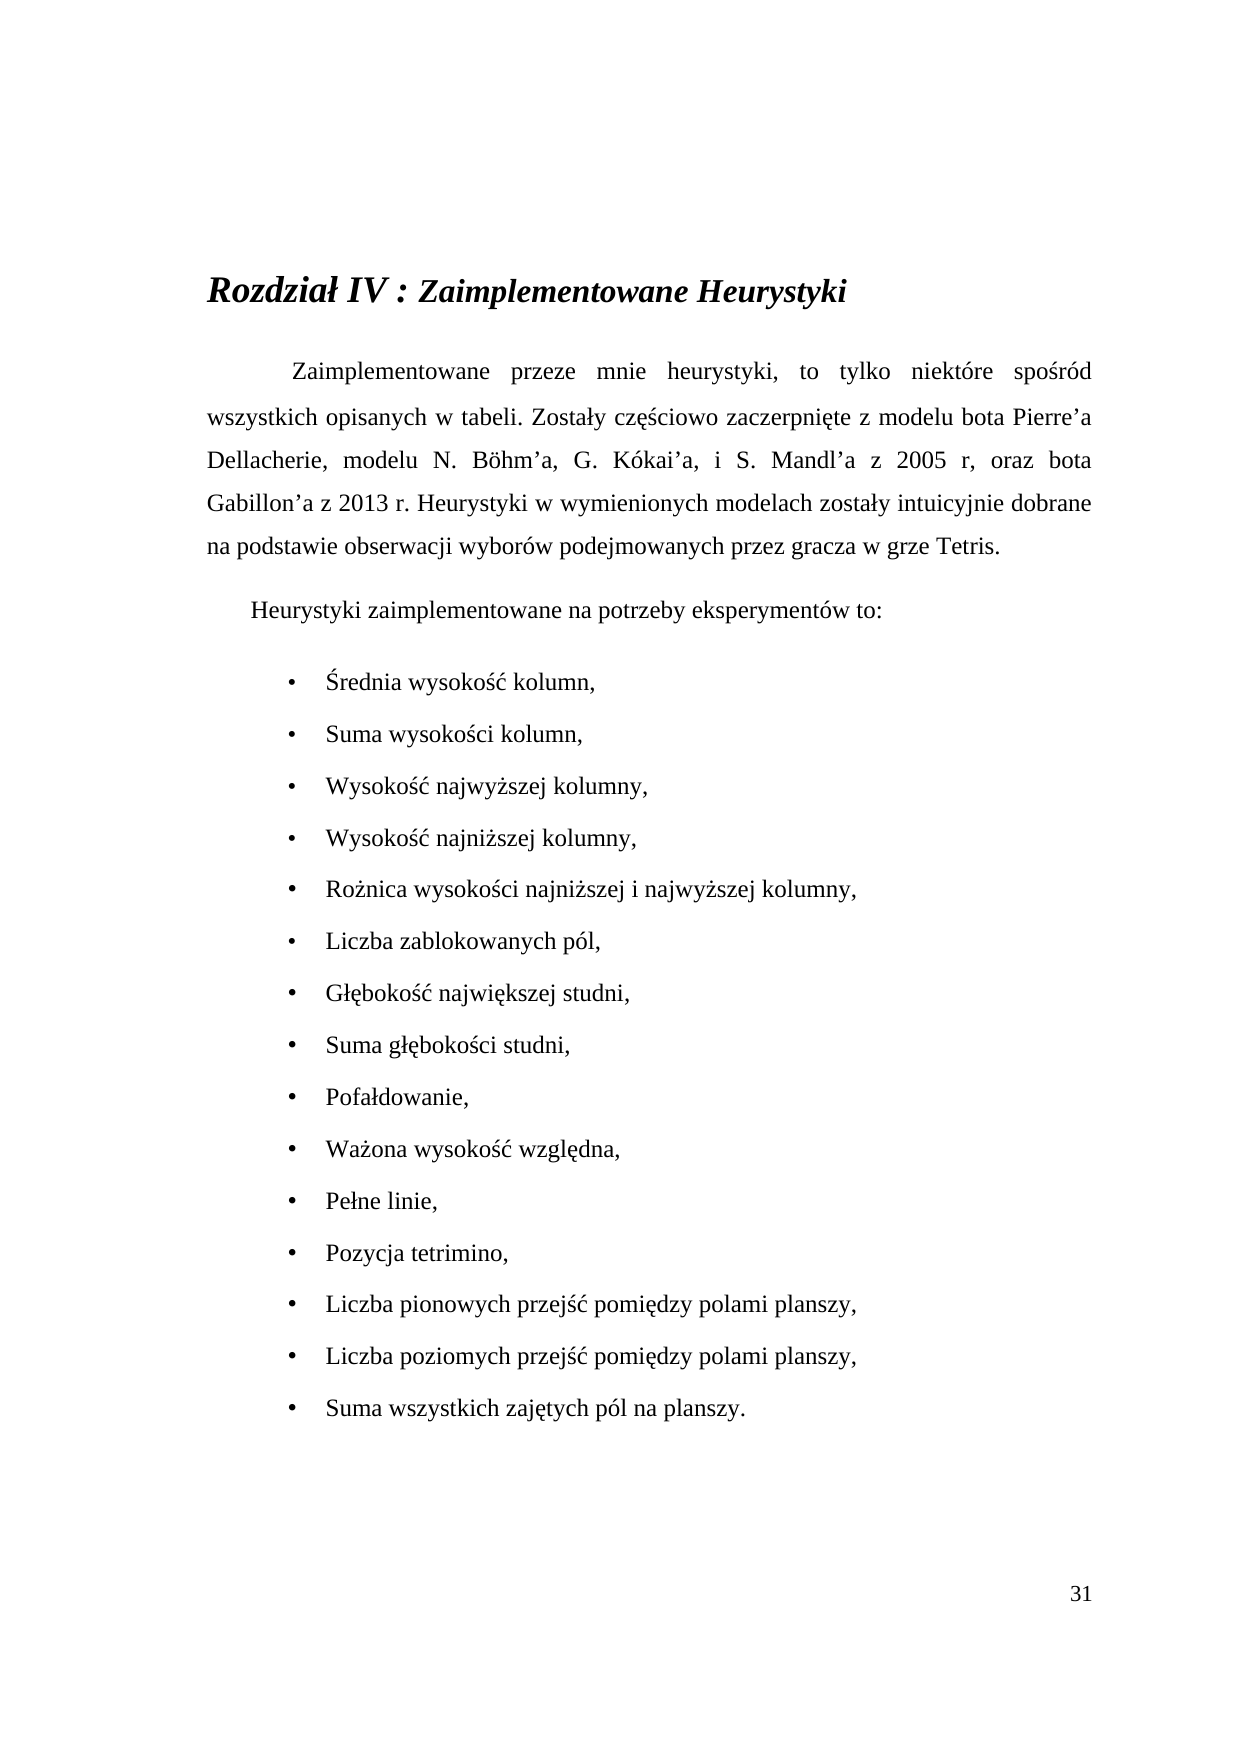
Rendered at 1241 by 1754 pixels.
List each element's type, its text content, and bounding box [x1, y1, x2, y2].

list Liczba zablokowanych pól, [288, 926, 1093, 955]
list Głębokość największej studni, [288, 978, 1093, 1007]
list Suma wysokości kolumn, [288, 719, 1093, 748]
list Średnia wysokość kolumn, [288, 667, 1093, 696]
list Liczba poziomych przejść pomiędzy polami planszy, [288, 1341, 1093, 1370]
list Suma wszystkich zajętych pól na planszy. [288, 1393, 1093, 1422]
list Wysokość najwyższej kolumny, [288, 771, 1093, 799]
list Pofałdowanie, [288, 1082, 1093, 1111]
subtitle Rozdział IV : Zaimplementowane Heurystyki [207, 267, 1093, 310]
list Wysokość najniższej kolumny, [288, 823, 1093, 851]
list Ważona wysokość względna, [288, 1134, 1093, 1163]
list Liczba pionowych przejść pomiędzy polami planszy, [288, 1289, 1093, 1318]
text Heurystyki zaimplementowane na potrzeby eksperymentów to: [250, 595, 1093, 624]
list Suma głębokości studni, [288, 1030, 1093, 1059]
list Rożnica wysokości najniższej i najwyższej kolumny, [288, 874, 1093, 903]
list Pełne linie, [288, 1186, 1093, 1214]
list Pozycja tetrimino, [288, 1238, 1093, 1266]
text Zaimplementowane przeze mnie heurystyki, to tylko niektóre spośród wszystkich opisanych w tabeli. Zostały częściowo zaczerpnięte z modelu bota Pierre’a Dellacherie, modelu N. Böhm’a, G. Kókai’a, i S. Mandl’a z 2005 r, oraz bota Gabillon’a z 2013 r. Heurystyki w wymienionych modelach zostały intuicyjnie dobrane na podstawie obserwacji wyborów podejmowanych przez gracza w grze Tetris. [207, 344, 1093, 560]
